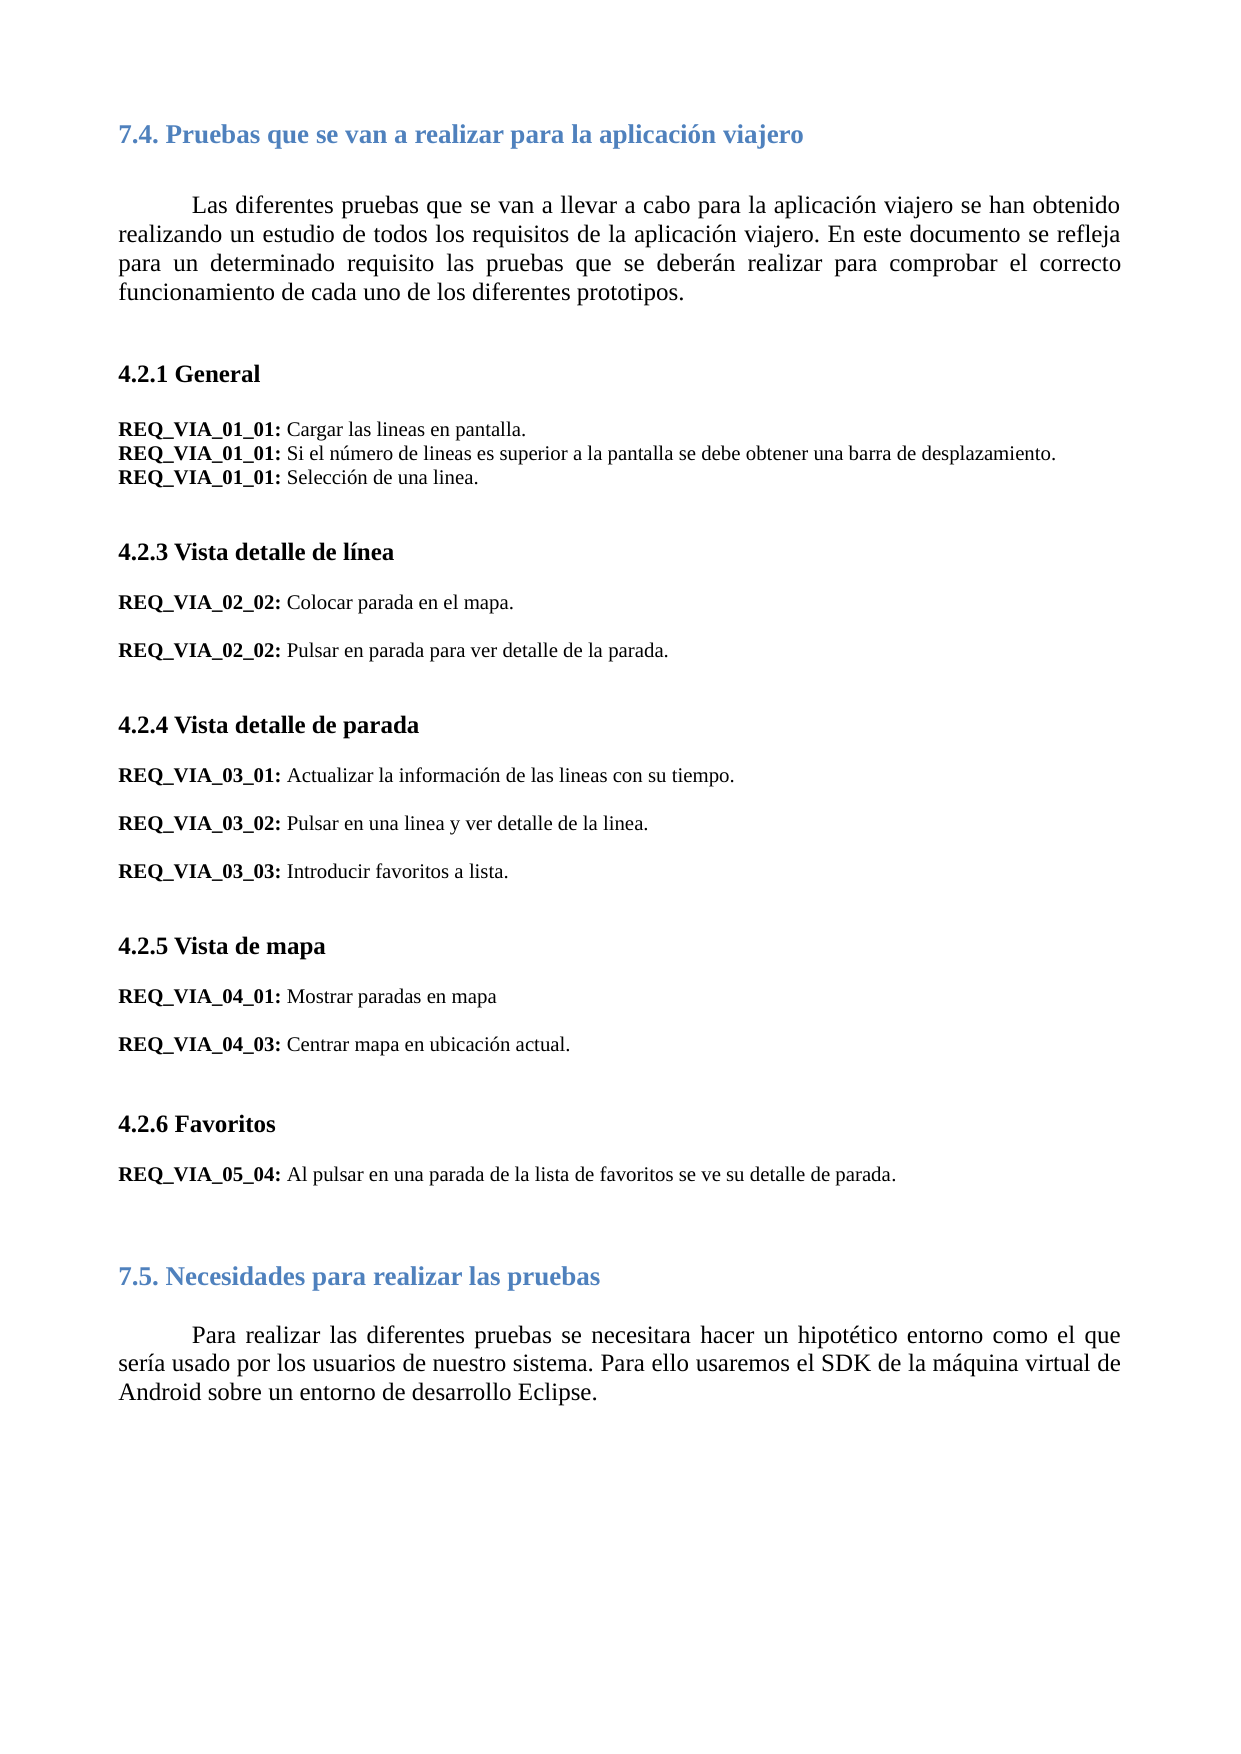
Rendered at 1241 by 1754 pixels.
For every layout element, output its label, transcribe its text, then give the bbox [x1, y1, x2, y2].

text 4.2.5 Vista de mapa [118, 931, 1122, 960]
text 4.2.4 Vista detalle de parada [118, 710, 1122, 739]
text REQ_VIA_05_04: Al pulsar en una parada de la lista de favoritos se ve su detalle de parada. [118, 1162, 1122, 1186]
text REQ_VIA_03_03: Introducir favoritos a lista. [118, 859, 1122, 883]
text REQ_VIA_04_03: Centrar mapa en ubicación actual. [118, 1032, 1122, 1056]
text Para realizar las diferentes pruebas se necesitara hacer un hipotético entorno como el que sería usado por los usuarios de nuestro sistema. Para ello usaremos el SDK de la máquina virtual de Android sobre un entorno de desarrollo Eclipse. [118, 1320, 1122, 1406]
text 4.2.6 Favoritos [118, 1109, 1122, 1138]
text REQ_VIA_03_02: Pulsar en una linea y ver detalle de la linea. [118, 811, 1122, 835]
text 4.2.1 General [118, 359, 1122, 388]
text REQ_VIA_01_01: Cargar las lineas en pantalla. [118, 417, 1122, 441]
subtitle 7.4. Pruebas que se van a realizar para la aplicación viajero [118, 118, 1122, 149]
text Las diferentes pruebas que se van a llevar a cabo para la aplicación viajero se han obtenido realizando un estudio de todos los requisitos de la aplicación viajero. En este documento se refleja para un determinado requisito las pruebas que se deberán realizar para comprobar el correcto funcionamiento de cada uno de los diferentes prototipos. [118, 191, 1122, 306]
text REQ_VIA_02_02: Colocar parada en el mapa. [118, 590, 1122, 614]
text REQ_VIA_04_01: Mostrar paradas en mapa [118, 984, 1122, 1008]
text REQ_VIA_03_01: Actualizar la información de las lineas con su tiempo. [118, 763, 1122, 787]
text REQ_VIA_02_02: Pulsar en parada para ver detalle de la parada. [118, 638, 1122, 662]
text REQ_VIA_01_01: Selección de una linea. [118, 465, 1122, 489]
subtitle 7.5. Necesidades para realizar las pruebas [118, 1260, 1122, 1291]
text 4.2.3 Vista detalle de línea [118, 537, 1122, 566]
text REQ_VIA_01_01: Si el número de lineas es superior a la pantalla se debe obtener una barra de desplazamiento. [118, 441, 1122, 465]
